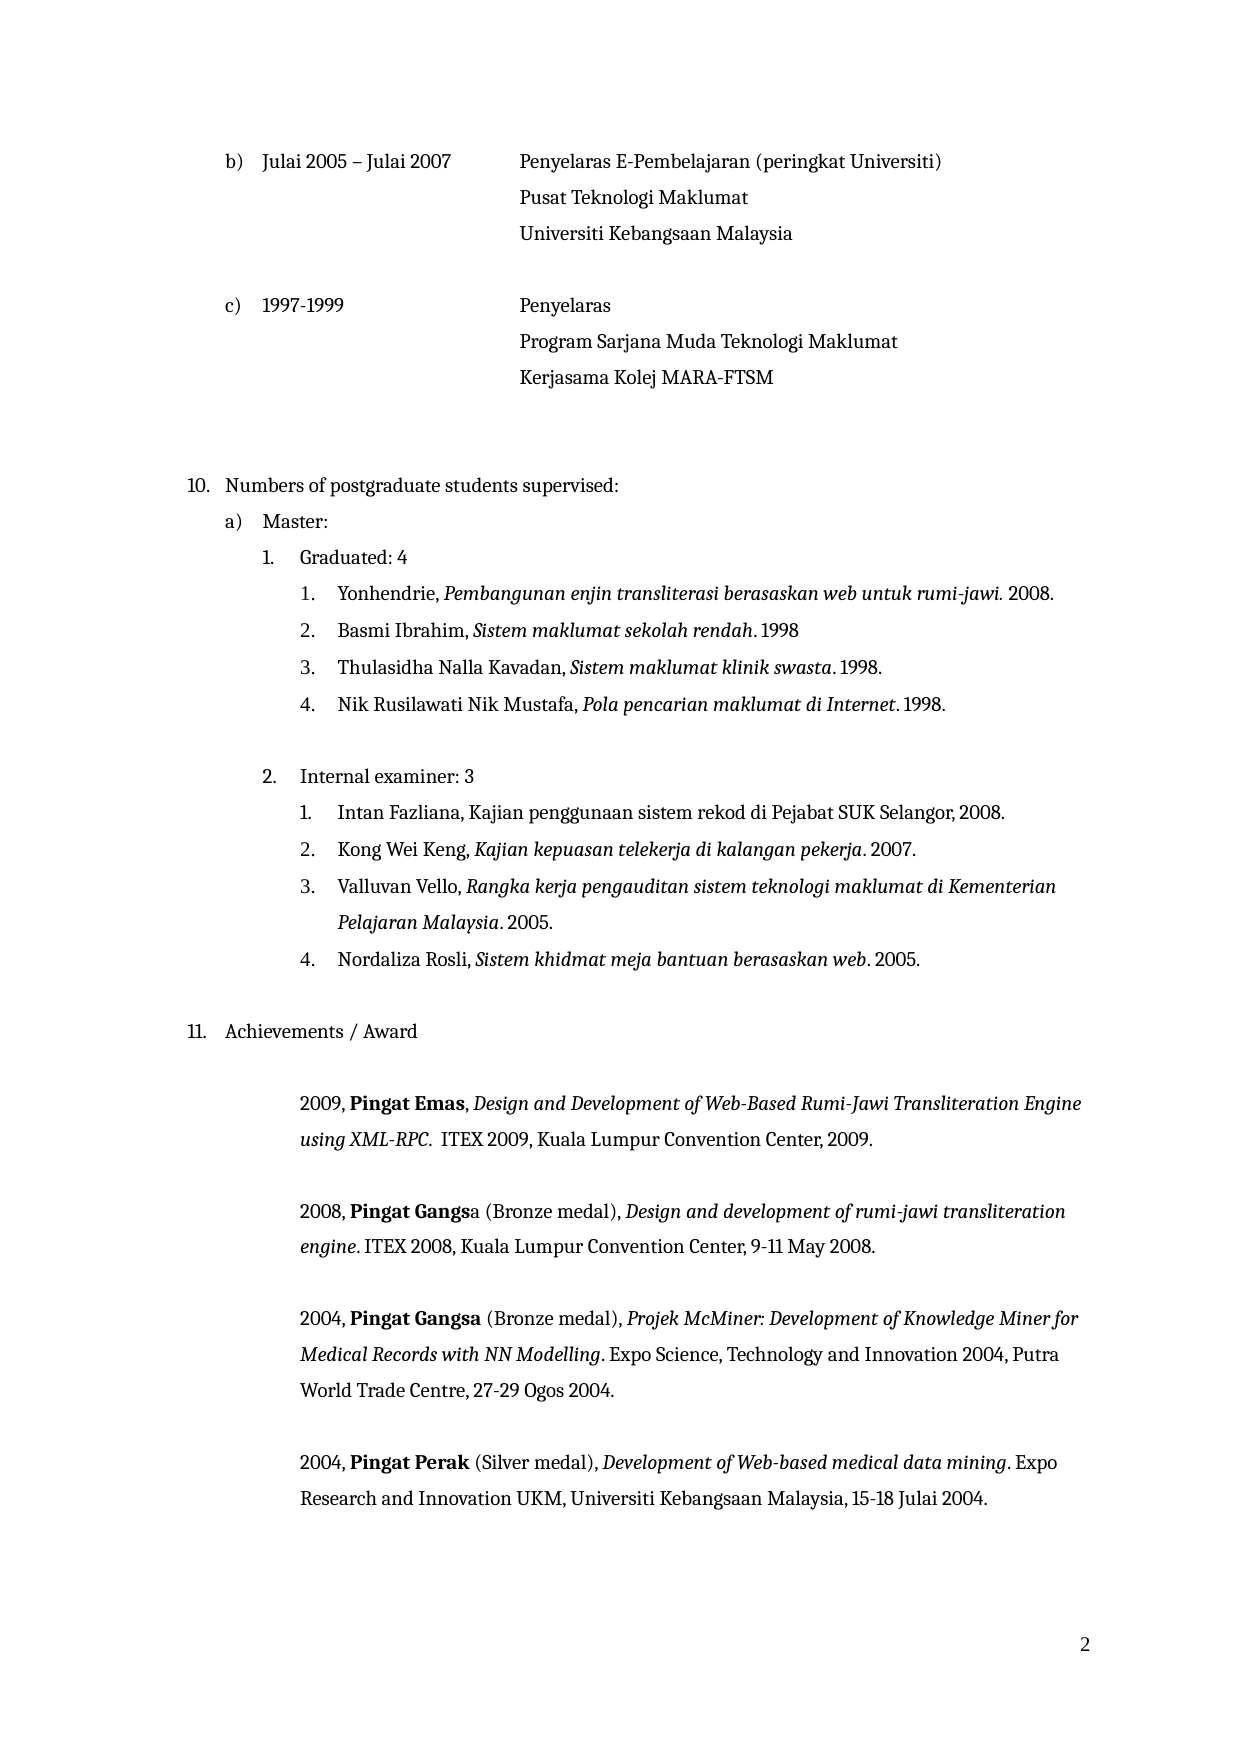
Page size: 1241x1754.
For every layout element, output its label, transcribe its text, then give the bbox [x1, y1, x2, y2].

list Master: [225, 509, 1090, 533]
list Yonhendrie, Pembangunan enjin transliterasi berasaskan web untuk rumi-jawi. 2008. [300, 581, 1090, 606]
text 2009, Pingat Emas, Design and Development of Web-Based Rumi-Jawi Transliteration Engine using XML-RPC. ITEX 2009, Kuala Lumpur Convention Center, 2009. [300, 1091, 1090, 1151]
list Numbers of postgraduate students supervised: [187, 473, 1090, 497]
text 2004, Pingat Perak (Silver medal), Development of Web-based medical data mining. Expo Research and Innovation UKM, Universiti Kebangsaan Malaysia, 15-18 Julai 2004. [300, 1451, 1090, 1511]
list Intan Fazliana, Kajian penggunaan sistem rekod di Pejabat SUK Selangor, 2008. [300, 801, 1090, 825]
list Basmi Ibrahim, Sistem maklumat sekolah rendah. 1998 [300, 618, 1090, 643]
list Kong Wei Keng, Kajian kepuasan telekerja di kalangan pekerja. 2007. [300, 837, 1090, 862]
text 2004, Pingat Gangsa (Bronze medal), Projek McMiner: Development of Knowledge Miner for Medical Records with NN Modelling. Expo Science, Technology and Innovation 2004, Putra World Trade Centre, 27-29 Ogos 2004. [300, 1307, 1090, 1403]
list Julai 2005 – Julai 2007 Penyelaras E-Pembelajaran (peringkat Universiti) [225, 150, 1090, 174]
list Nik Rusilawati Nik Mustafa, Pola pencarian maklumat di Internet. 1998. [300, 692, 1090, 717]
text Program Sarjana Muda Teknologi Maklumat [150, 330, 1090, 354]
list 1997-1999 Penyelaras [225, 294, 1090, 318]
list Valluvan Vello, Rangka kerja pengauditan sistem teknologi maklumat di Kementerian Pelajaran Malaysia. 2005. [300, 874, 1090, 934]
list Thulasidha Nalla Kavadan, Sistem maklumat klinik swasta. 1998. [300, 655, 1090, 680]
list Internal examiner: 3 [262, 765, 1090, 789]
text Kerjasama Kolej MARA-FTSM [150, 366, 1090, 389]
list Nordaliza Rosli, Sistem khidmat meja bantuan berasaskan web. 2005. [300, 947, 1090, 971]
list Graduated: 4 [262, 545, 1090, 569]
list Achievements / Award [187, 1019, 1090, 1043]
text Universiti Kebangsaan Malaysia [150, 222, 1090, 246]
text Pusat Teknologi Maklumat [150, 186, 1090, 210]
text 2008, Pingat Gangsa (Bronze medal), Design and development of rumi-jawi transliteration engine. ITEX 2008, Kuala Lumpur Convention Center, 9-11 May 2008. [300, 1199, 1090, 1259]
